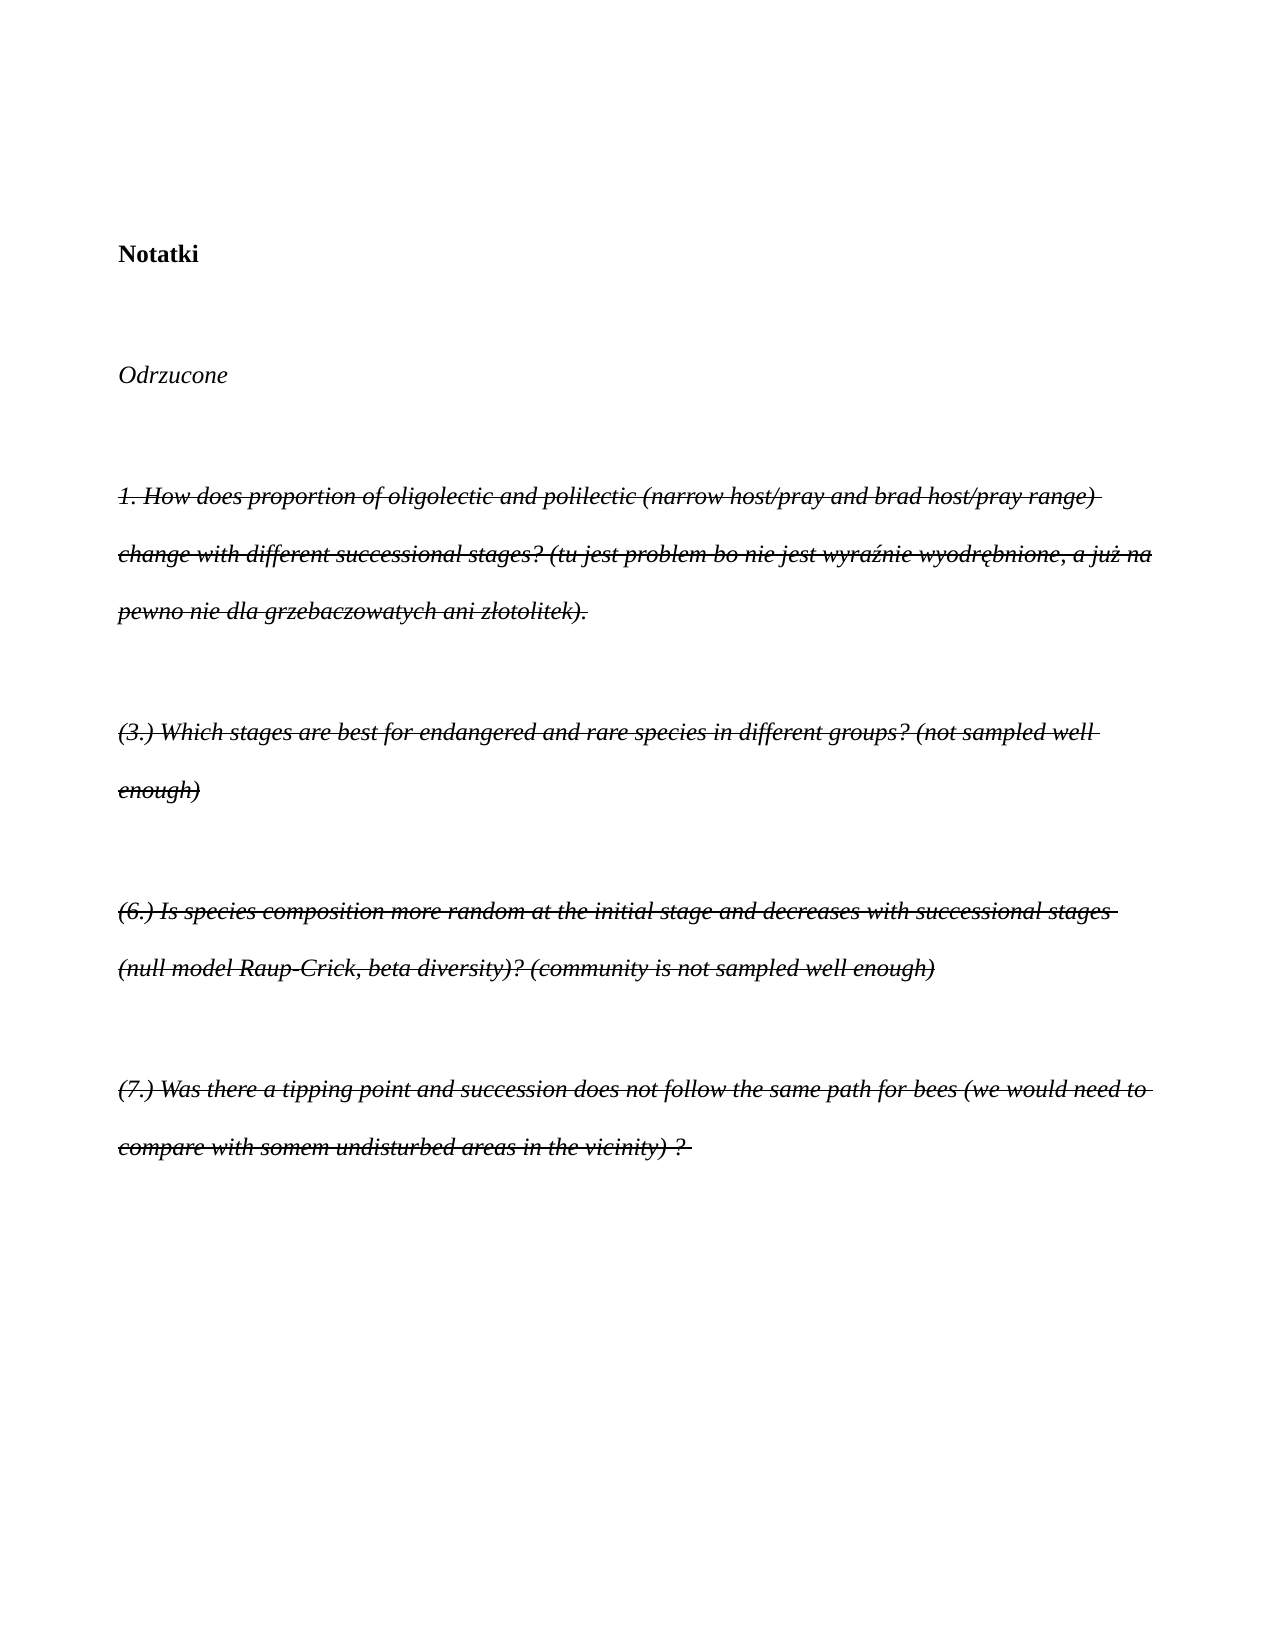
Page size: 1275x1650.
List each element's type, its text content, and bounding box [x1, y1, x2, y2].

text (7.) Was there a tipping point and succession does not follow the same path for bees (we would need to compare with somem undisturbed areas in the vicinity) ? [118, 1074, 1157, 1161]
text (3.) Which stages are best for endangered and rare species in different groups? (not sampled well enough) [118, 717, 1157, 803]
text Notatki [118, 239, 1157, 268]
text 1. How does proportion of oligolectic and polilectic (narrow host/pray and brad host/pray range) change with different successional stages? (tu jest problem bo nie jest wyraźnie wyodrębnione, a już na pewno nie dla grzebaczowatych ani złotolitek). [118, 481, 1157, 625]
text Odrzucone [118, 360, 1157, 389]
text (6.) Is species composition more random at the initial stage and decreases with successional stages (null model Raup-Crick, beta diversity)? (community is not sampled well enough) [118, 896, 1157, 982]
